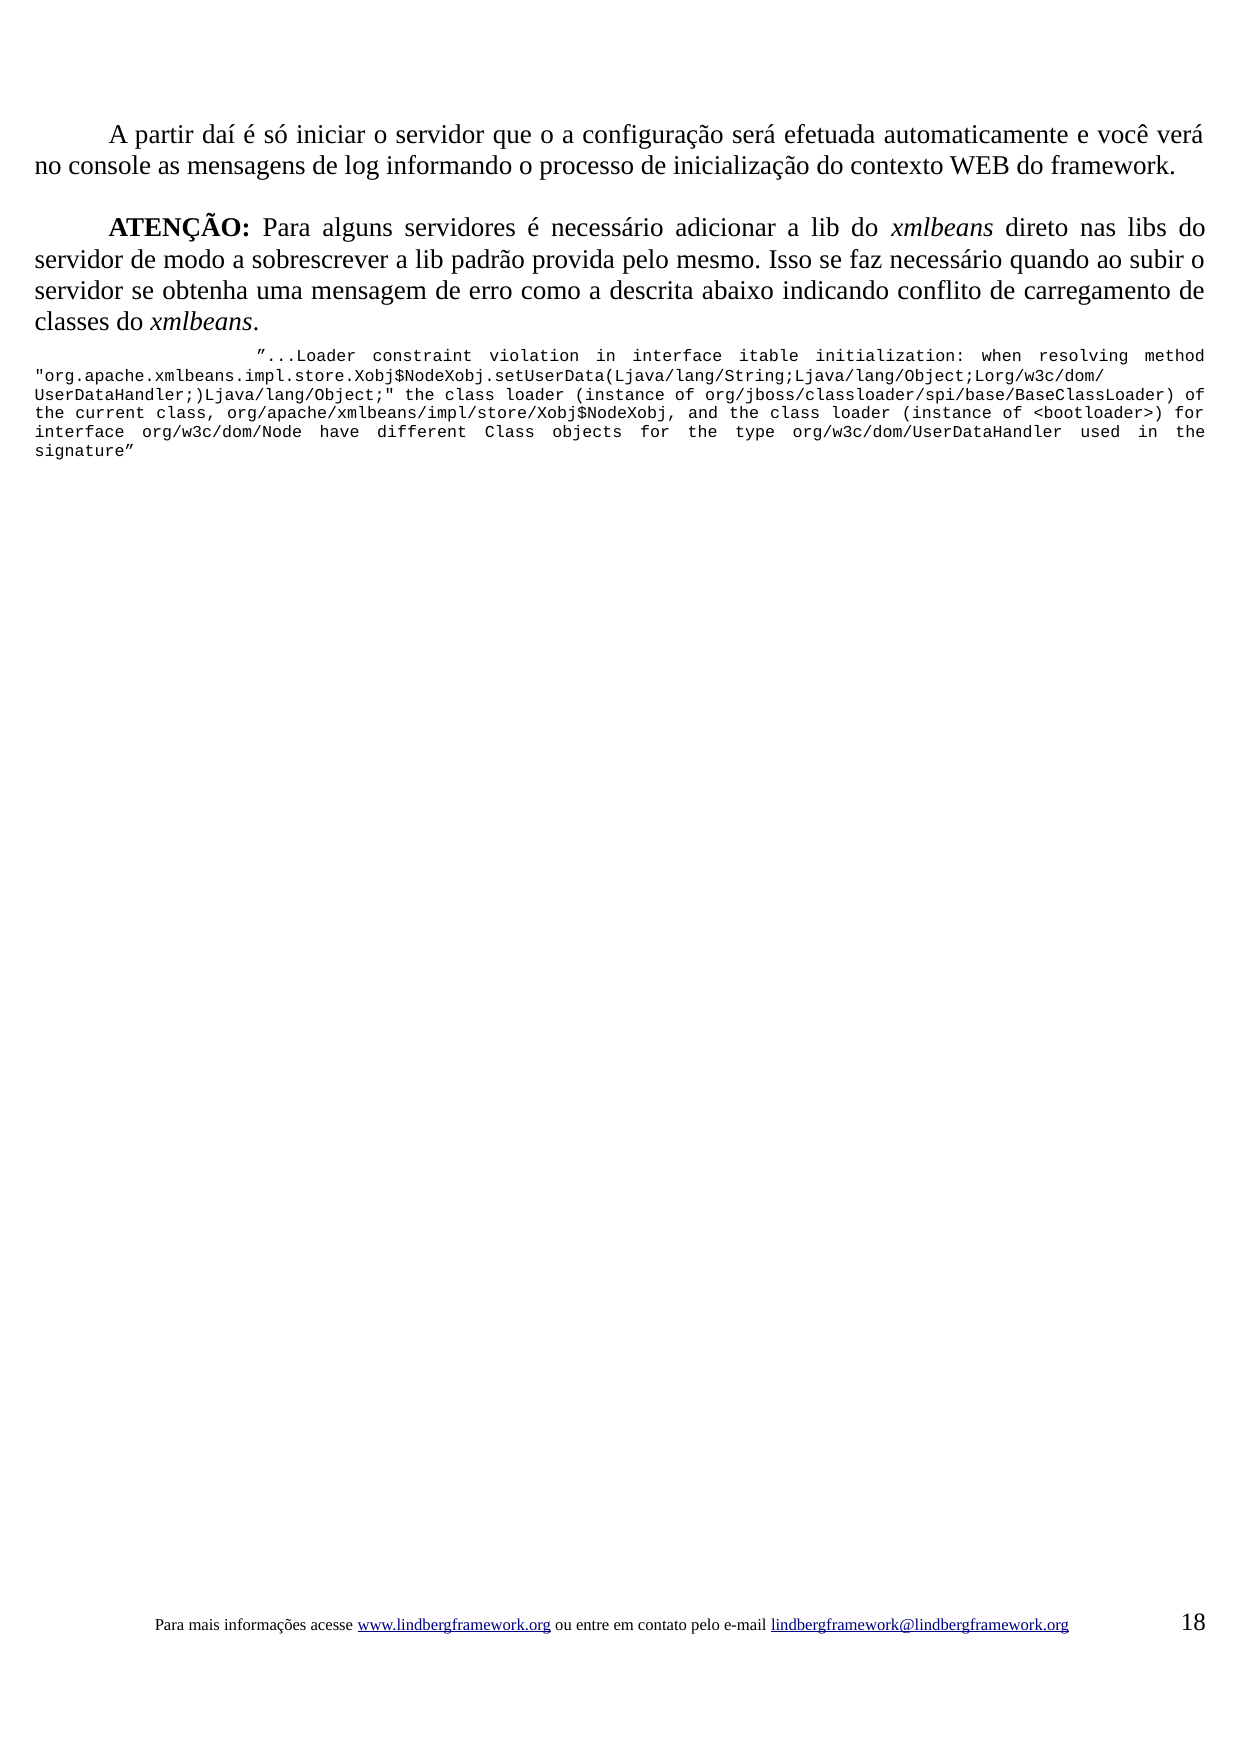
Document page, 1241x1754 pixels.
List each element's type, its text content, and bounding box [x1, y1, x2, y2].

text ”...Loader constraint violation in interface itable initialization: when resolving method "org.apache.xmlbeans.impl.store.Xobj$NodeXobj.setUserData(Ljava/lang/String;Ljava/lang/Object;Lorg/w3c/dom/UserDataHandler;)Ljava/lang/Object;" the class loader (instance of org/jboss/classloader/spi/base/BaseClassLoader) of the current class, org/apache/xmlbeans/impl/store/Xobj$NodeXobj, and the class loader (instance of <bootloader>) for interface org/w3c/dom/Node have different Class objects for the type org/w3c/dom/UserDataHandler used in the signature” [34, 336, 1206, 462]
text A partir daí é só iniciar o servidor que o a configuração será efetuada automaticamente e você verá no console as mensagens de log informando o processo de inicialização do contexto WEB do framework. [34, 118, 1206, 180]
text ATENÇÃO: Para alguns servidores é necessário adicionar a lib do xmlbeans direto nas libs do servidor de modo a sobrescrever a lib padrão provida pelo mesmo. Isso se faz necessário quando ao subir o servidor se obtenha uma mensagem de erro como a descrita abaixo indicando conflito de carregamento de classes do xmlbeans. [34, 212, 1206, 336]
